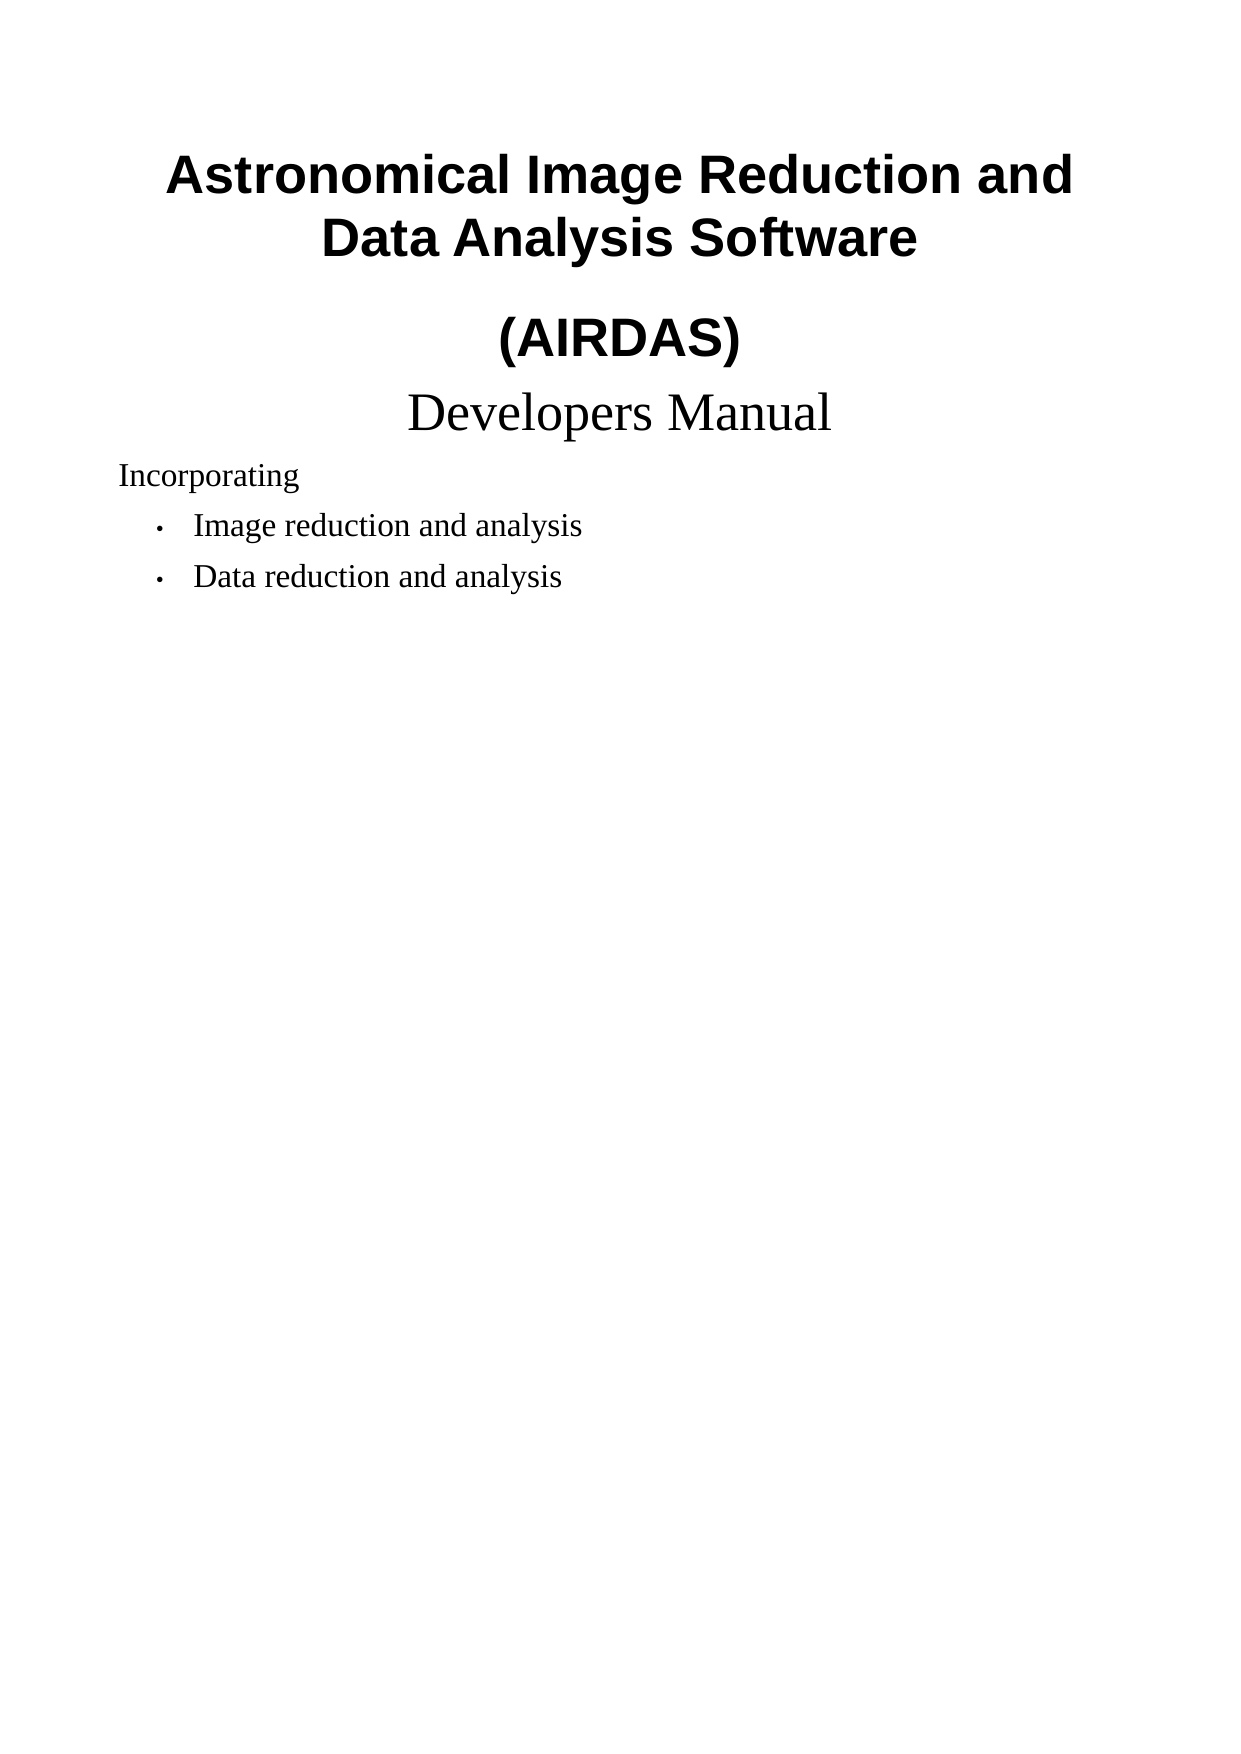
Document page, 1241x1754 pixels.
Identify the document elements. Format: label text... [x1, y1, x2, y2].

text Developers Manual [118, 380, 1122, 442]
subtitle Astronomical Image Reduction and Data Analysis Software [118, 143, 1122, 268]
list Image reduction and analysis [156, 506, 1122, 544]
list Data reduction and analysis [156, 556, 1122, 595]
subtitle (AIRDAS) [118, 305, 1122, 367]
text Incorporating [118, 455, 1122, 493]
